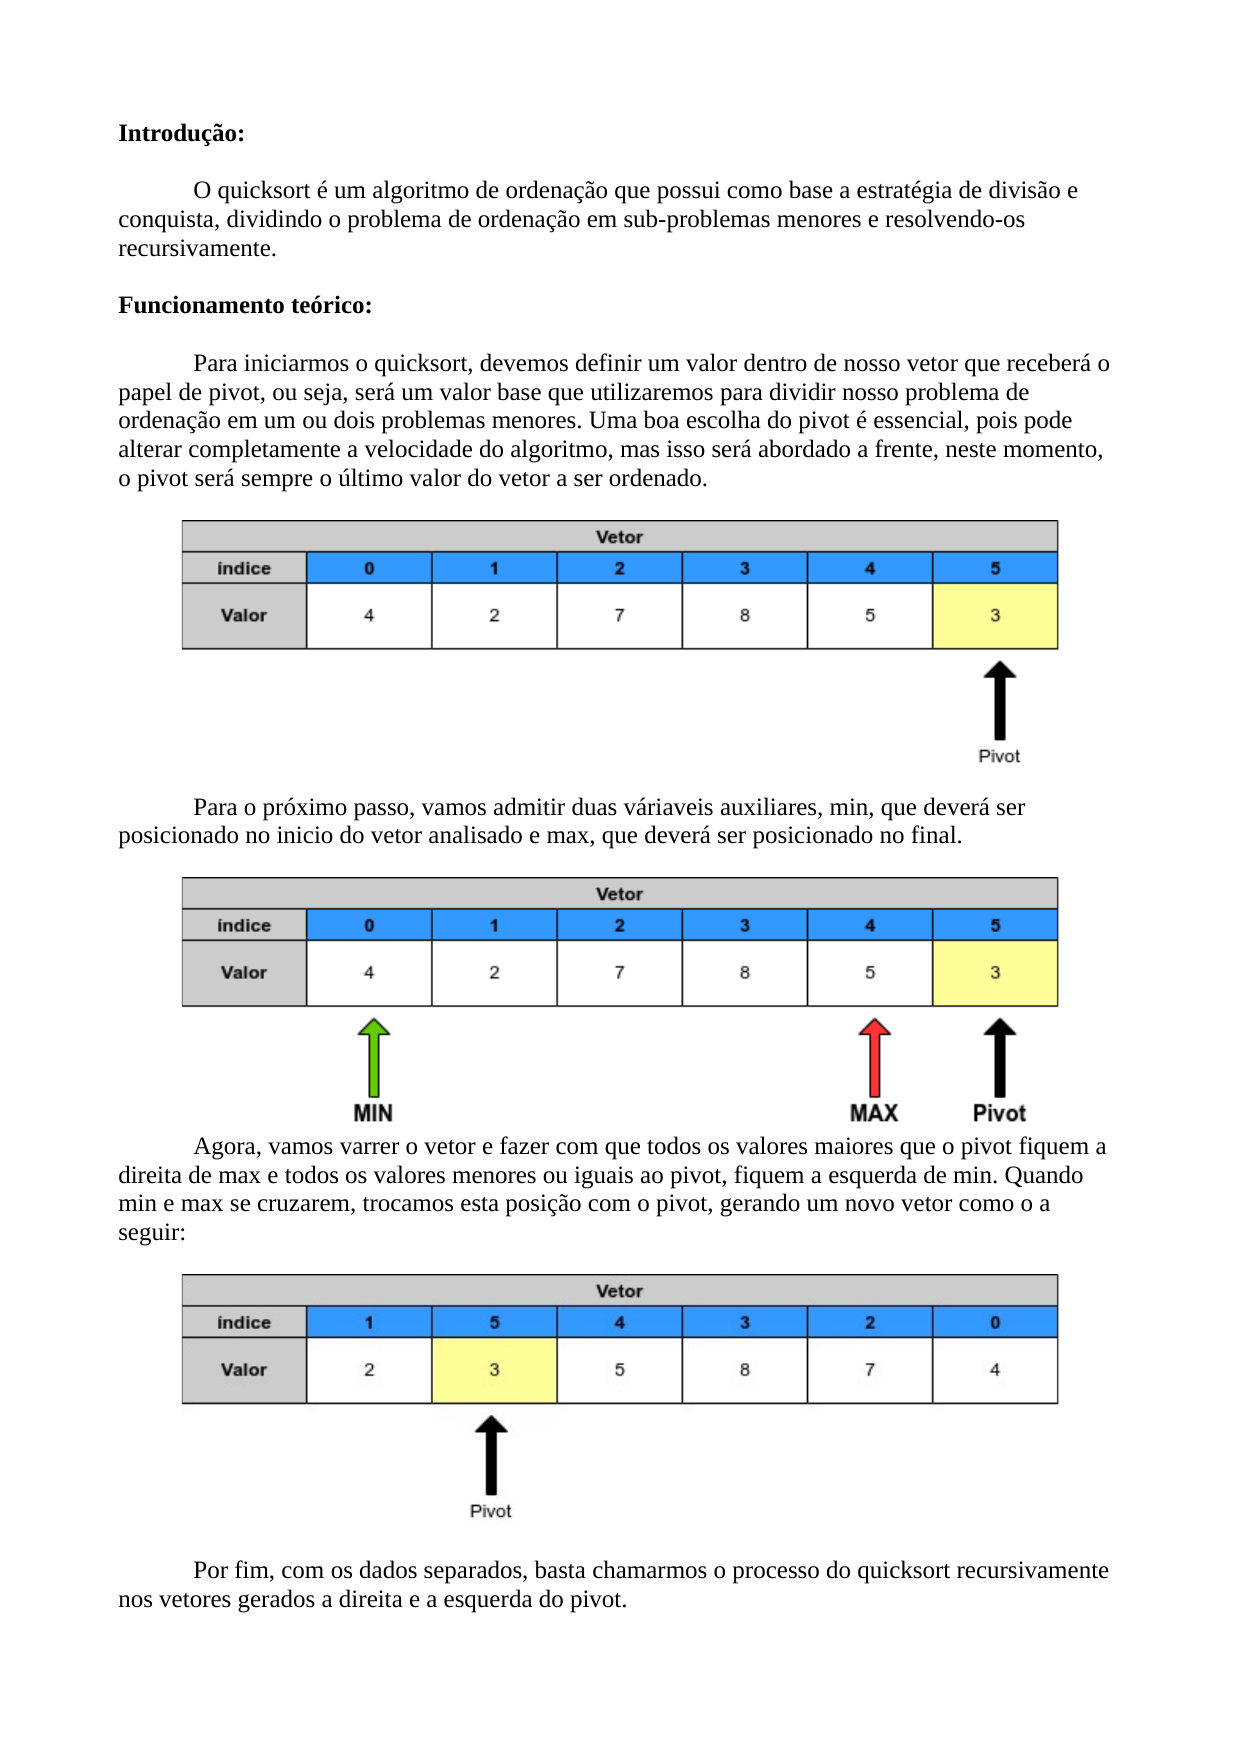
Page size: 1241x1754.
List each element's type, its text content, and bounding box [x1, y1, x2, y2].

picture [181, 1274, 1059, 1527]
text Agora, vamos varrer o vetor e fazer com que todos os valores maiores que o pivot fiquem a direita de max e todos os valores menores ou iguais ao pivot, fiquem a esquerda de min. Quando min e max se cruzarem, trocamos esta posição com o pivot, gerando um novo vetor como o a seguir: [118, 907, 1122, 1246]
text Por fim, com os dados separados, basta chamarmos o processo do quicksort recursivamente nos vetores gerados a direita e a esquerda do pivot. [118, 1555, 1122, 1613]
text O quicksort é um algoritmo de ordenação que possui como base a estratégia de divisão e conquista, dividindo o problema de ordenação em sub-problemas menores e resolvendo-os recursivamente. [118, 176, 1122, 262]
text Para o próximo passo, vamos admitir duas váriaveis auxiliares, min, que deverá ser posicionado no inicio do vetor analisado e max, que deverá ser posicionado no final. [118, 549, 1122, 849]
text Para iniciarmos o quicksort, devemos definir um valor dentro de nosso vetor que receberá o papel de pivot, ou seja, será um valor base que utilizaremos para dividir nosso problema de ordenação em um ou dois problemas menores. Uma boa escolha do pivot é essencial, pois pode alterar completamente a velocidade do algoritmo, mas isso será abordado a frente, neste momento, o pivot será sempre o último valor do vetor a ser ordenado. [118, 348, 1122, 492]
picture [181, 520, 1059, 792]
picture [181, 877, 1059, 1131]
text Introdução: [118, 118, 1122, 147]
text Funcionamento teórico: [118, 291, 1122, 319]
